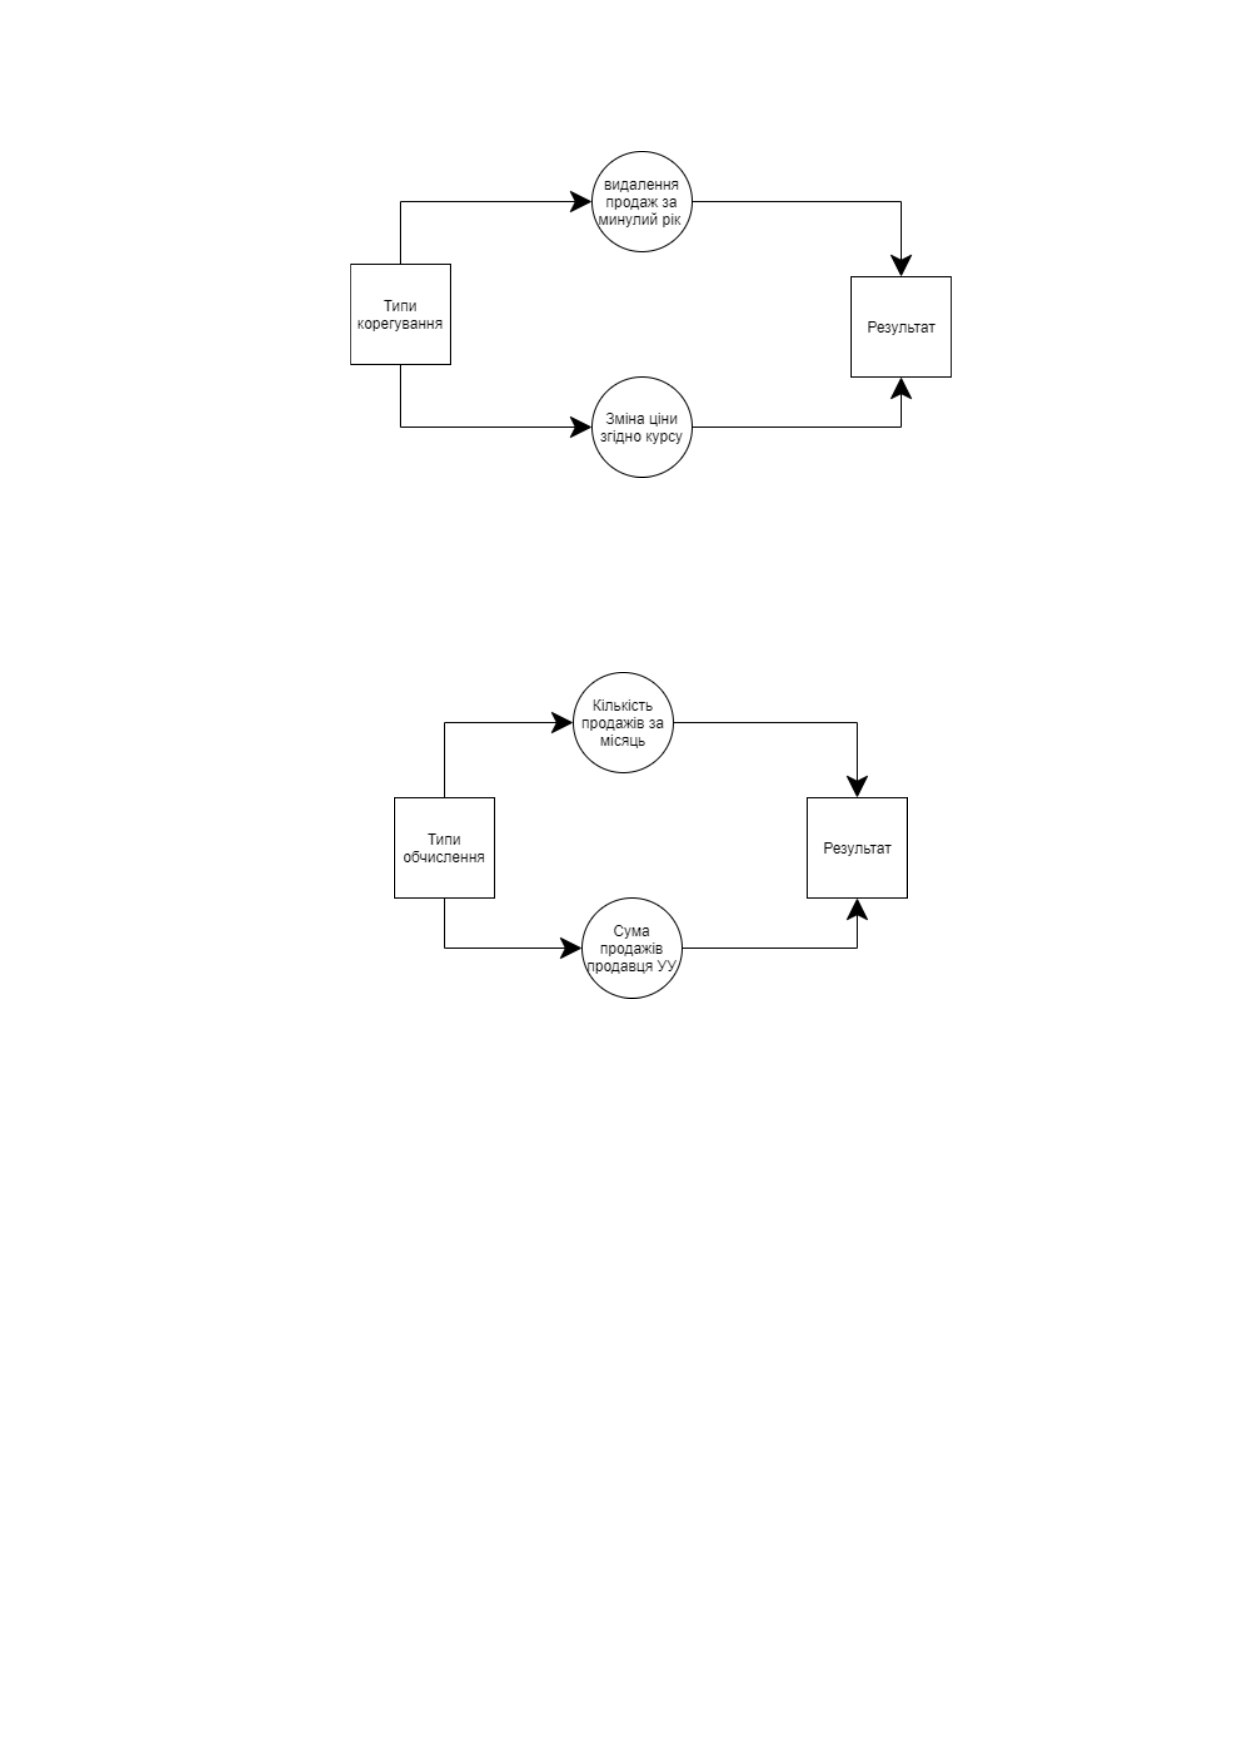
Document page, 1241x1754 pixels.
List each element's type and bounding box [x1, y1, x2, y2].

picture [350, 151, 952, 478]
picture [394, 672, 908, 999]
